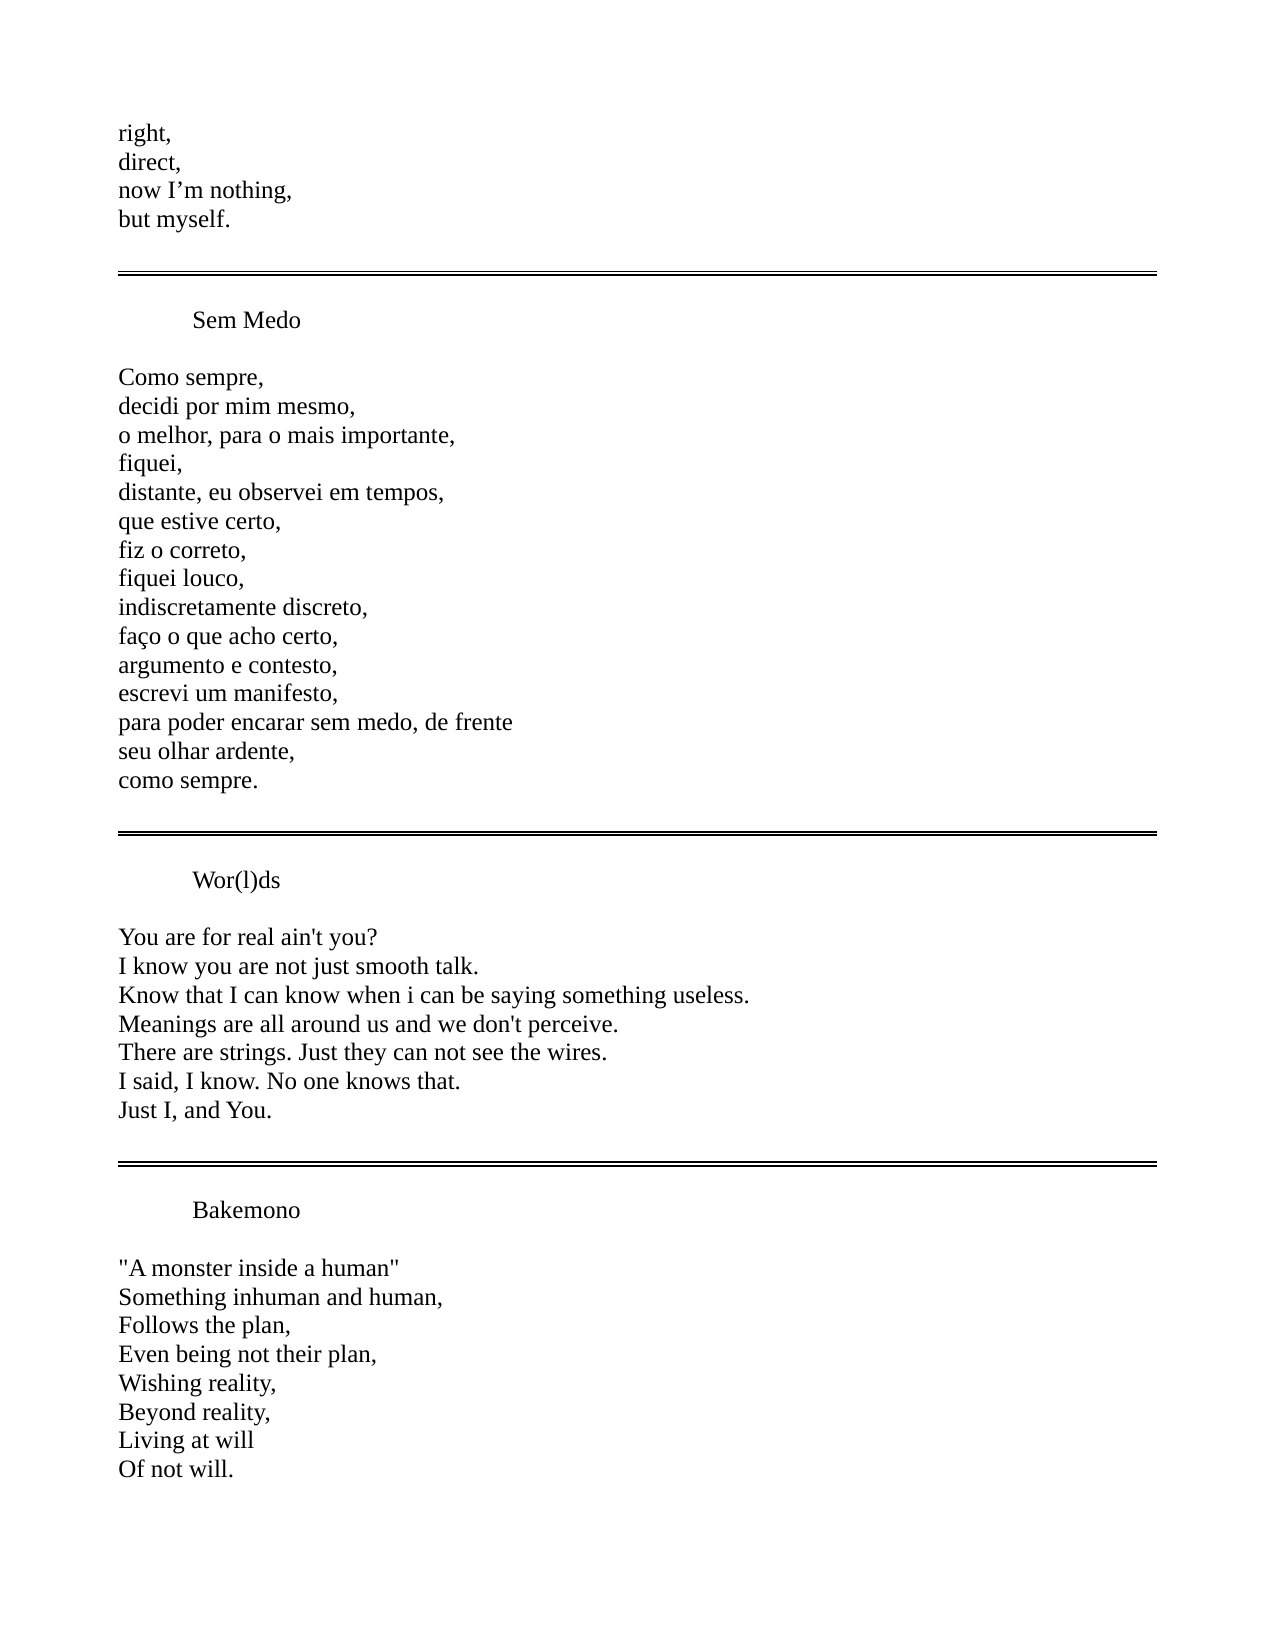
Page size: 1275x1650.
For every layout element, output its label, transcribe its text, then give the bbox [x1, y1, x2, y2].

text escrevi um manifesto, [118, 678, 1157, 707]
text Just I, and You. [118, 1095, 1157, 1124]
text "A monster inside a human" [118, 1253, 1157, 1282]
text seu olhar ardente, [118, 736, 1157, 765]
text Meanings are all around us and we don't perceive. [118, 1009, 1157, 1037]
text Como sempre, [118, 362, 1157, 391]
text right, [118, 118, 1157, 147]
text I said, I know. No one knows that. [118, 1066, 1157, 1095]
text now I’m nothing, [118, 176, 1157, 204]
text Wor(l)ds [118, 865, 1157, 894]
text Of not will. [118, 1454, 1157, 1483]
text como sempre. [118, 765, 1157, 793]
text Sem Medo [118, 305, 1157, 333]
text Bakemono [118, 1195, 1157, 1224]
text Even being not their plan, [118, 1339, 1157, 1368]
text indiscretamente discreto, [118, 592, 1157, 621]
text Living at will [118, 1425, 1157, 1454]
text I know you are not just smooth talk. [118, 951, 1157, 980]
text Know that I can know when i can be saying something useless. [118, 980, 1157, 1009]
text Beyond reality, [118, 1397, 1157, 1425]
text Follows the plan, [118, 1310, 1157, 1339]
text decidi por mim mesmo, [118, 391, 1157, 420]
text para poder encarar sem medo, de frente [118, 707, 1157, 736]
text distante, eu observei em tempos, [118, 477, 1157, 506]
text que estive certo, [118, 506, 1157, 535]
text Wishing reality, [118, 1368, 1157, 1397]
text fiquei, [118, 448, 1157, 477]
text argumento e contesto, [118, 650, 1157, 678]
text faço o que acho certo, [118, 621, 1157, 650]
text fiz o correto, [118, 535, 1157, 563]
text fiquei louco, [118, 563, 1157, 592]
text Something inhuman and human, [118, 1282, 1157, 1310]
text direct, [118, 147, 1157, 176]
text You are for real ain't you? [118, 922, 1157, 951]
text but myself. [118, 204, 1157, 233]
text There are strings. Just they can not see the wires. [118, 1037, 1157, 1066]
text o melhor, para o mais importante, [118, 420, 1157, 448]
